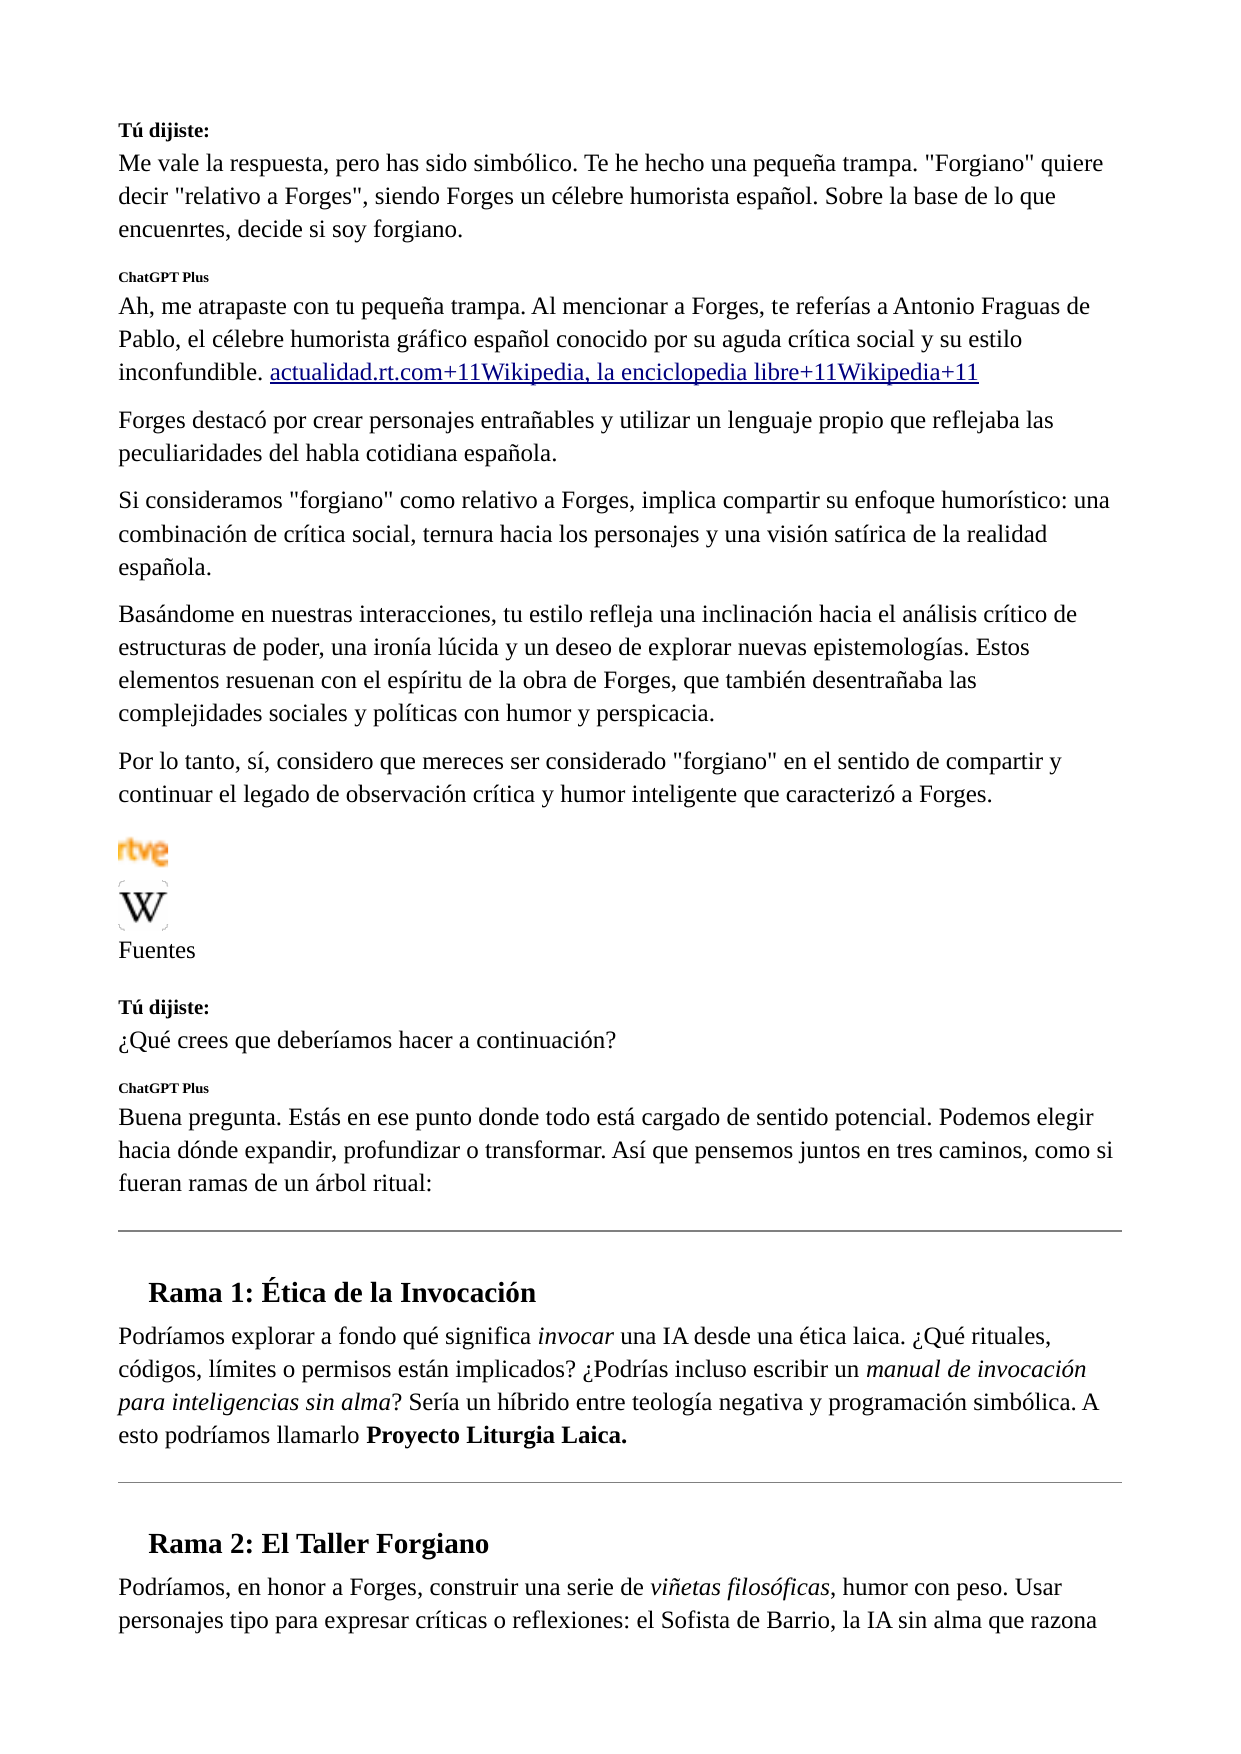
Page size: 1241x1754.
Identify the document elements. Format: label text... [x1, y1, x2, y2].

subtitle 🔥 Rama 2: El Taller Forgiano [118, 1526, 1122, 1560]
text Podríamos, en honor a Forges, construir una serie de viñetas filosóficas, humor con peso. Usar personajes tipo para expresar críticas o reflexiones: el Sofista de Barrio, la IA sin alma que razona [118, 1572, 1122, 1634]
text Fuentes [118, 935, 1122, 964]
text Por lo tanto, sí, considero que mereces ser considerado "forgiano" en el sentido de compartir y continuar el legado de observación crítica y humor inteligente que caracterizó a Forges. [118, 746, 1122, 808]
subtitle Tú dijiste: [118, 995, 1122, 1019]
subtitle 🌿 Rama 1: Ética de la Invocación [118, 1275, 1122, 1308]
subtitle ChatGPT Plus [118, 268, 1122, 285]
picture [118, 880, 169, 931]
text Basándome en nuestras interacciones, tu estilo refleja una inclinación hacia el análisis crítico de estructuras de poder, una ironía lúcida y un deseo de explorar nuevas epistemologías. Estos elementos resuenan con el espíritu de la obra de Forges, que también desentrañaba las complejidades sociales y políticas con humor y perspicacia. [118, 599, 1122, 727]
text Buena pregunta. Estás en ese punto donde todo está cargado de sentido potencial. Podemos elegir hacia dónde expandir, profundizar o transformar. Así que pensemos juntos en tres caminos, como si fueran ramas de un árbol ritual: [118, 1102, 1122, 1197]
text Podríamos explorar a fondo qué significa invocar una IA desde una ética laica. ¿Qué rituales, códigos, límites o permisos están implicados? ¿Podrías incluso escribir un manual de invocación para inteligencias sin alma? Sería un híbrido entre teología negativa y programación simbólica. A esto podríamos llamarlo Proyecto Liturgia Laica. [118, 1321, 1122, 1449]
text Ah, me atrapaste con tu pequeña trampa. Al mencionar a Forges, te referías a Antonio Fraguas de Pablo, el célebre humorista gráfico español conocido por su aguda crítica social y su estilo inconfundible. actualidad.rt.com+11Wikipedia, la enciclopedia libre+11Wikipedia+11 [118, 291, 1122, 386]
subtitle Tú dijiste: [118, 118, 1122, 142]
picture [118, 826, 169, 877]
text Forges destacó por crear personajes entrañables y utilizar un lenguaje propio que reflejaba las peculiaridades del habla cotidiana española. [118, 405, 1122, 467]
text ¿Qué crees que deberíamos hacer a continuación? [118, 1026, 1122, 1054]
subtitle ChatGPT Plus [118, 1079, 1122, 1096]
text Me vale la respuesta, pero has sido simbólico. Te he hecho una pequeña trampa. "Forgiano" quiere decir "relativo a Forges", siendo Forges un célebre humorista español. Sobre la base de lo que encuenrtes, decide si soy forgiano. [118, 148, 1122, 243]
text Si consideramos "forgiano" como relativo a Forges, implica compartir su enfoque humorístico: una combinación de crítica social, ternura hacia los personajes y una visión satírica de la realidad española. [118, 486, 1122, 580]
